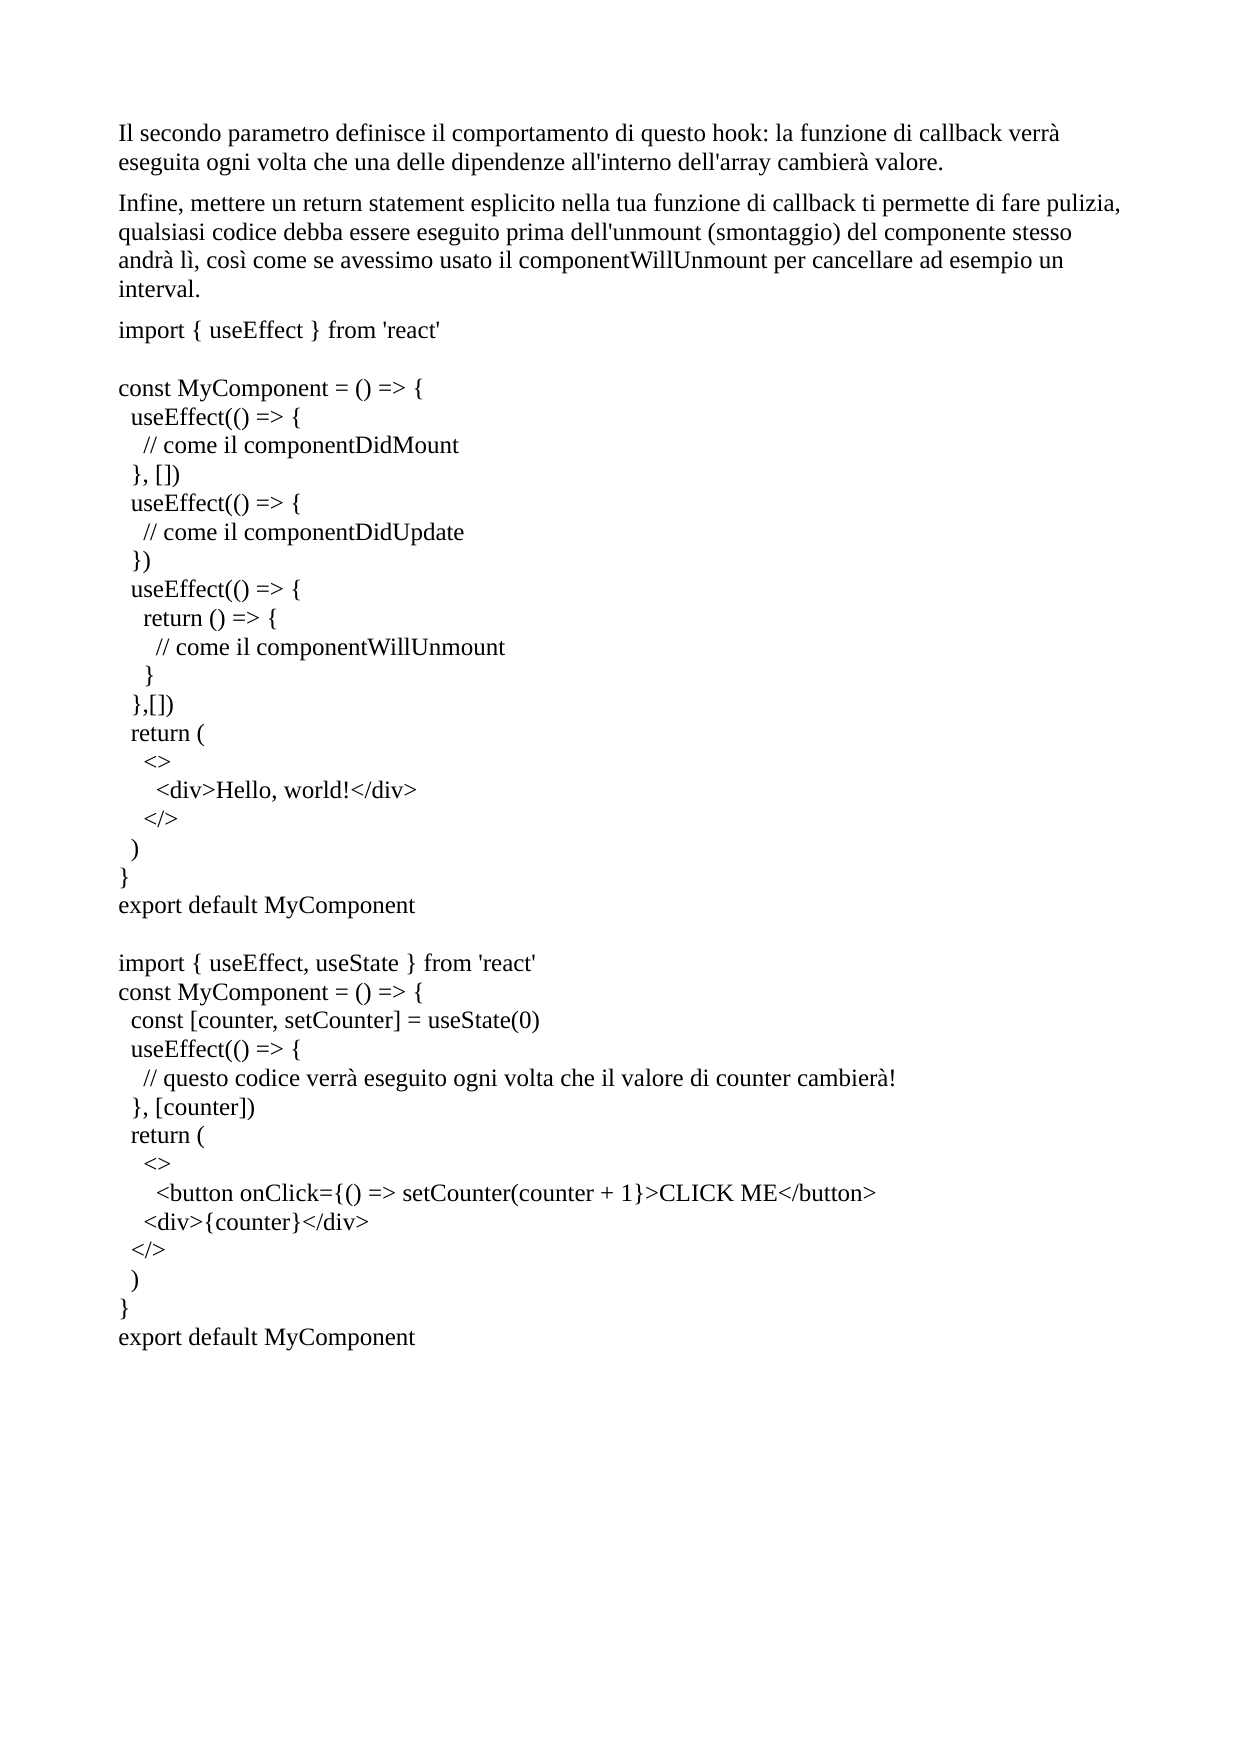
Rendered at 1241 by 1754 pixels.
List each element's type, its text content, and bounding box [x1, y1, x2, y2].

text Il secondo parametro definisce il comportamento di questo hook: la funzione di callback verrà eseguita ogni volta che una delle dipendenze all'interno dell'array cambierà valore. [118, 118, 1122, 176]
text import { useEffect } from 'react' const MyComponent = () => { useEffect(() => { // come il componentDidMount }, []) useEffect(() => { // come il componentDidUpdate }) useEffect(() => { return () => { // come il componentWillUnmount } },[]) return ( <> <div>Hello, world!</div> </> ) } export default MyComponent import { useEffect, useState } from 'react' const MyComponent = () => { const [counter, setCounter] = useState(0) useEffect(() => { // questo codice verrà eseguito ogni volta che il valore di counter cambierà! }, [counter]) return ( <> <button onClick={() => setCounter(counter + 1}>CLICK ME</button> <div>{counter}</div> </> ) } export default MyComponent [118, 316, 1122, 1351]
text Infine, mettere un return statement esplicito nella tua funzione di callback ti permette di fare pulizia, qualsiasi codice debba essere eseguito prima dell'unmount (smontaggio) del componente stesso andrà lì, così come se avessimo usato il componentWillUnmount per cancellare ad esempio un interval. [118, 188, 1122, 303]
